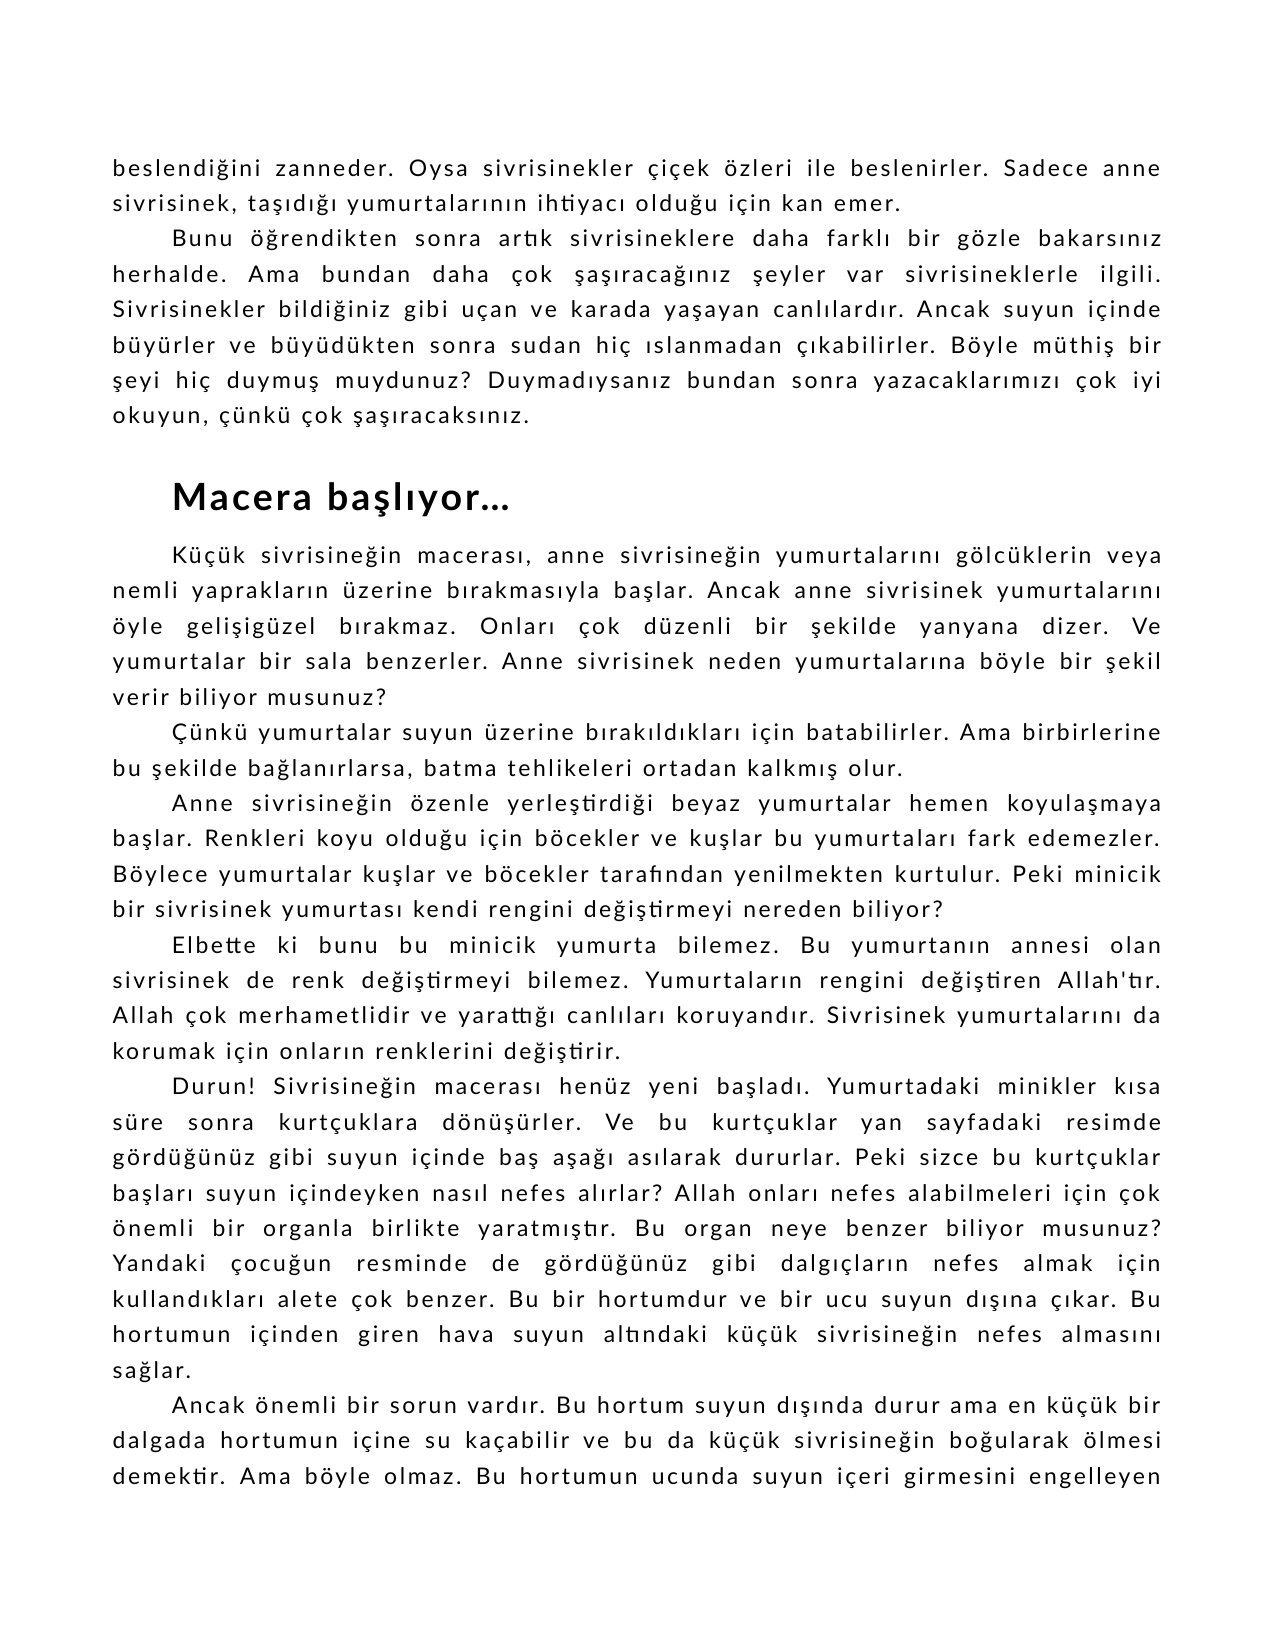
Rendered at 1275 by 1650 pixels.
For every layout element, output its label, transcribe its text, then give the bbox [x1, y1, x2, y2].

text Ancak önemli bir sorun vardır. Bu hortum suyun dışında durur ama en küçük bir dalgada hortumun içine su kaçabilir ve bu da küçük sivrisineğin boğularak ölmesi demektir. Ama böyle olmaz. Bu hortumun ucunda suyun içeri girmesini engelleyen [112, 1385, 1162, 1491]
text Durun! Sivrisineğin macerası henüz yeni başladı. Yumurtadaki minikler kısa süre sonra kurtçuklara dönüşürler. Ve bu kurtçuklar yan sayfadaki resimde gördüğünüz gibi suyun içinde baş aşağı asılarak dururlar. Peki sizce bu kurtçuklar başları suyun içindeyken nasıl nefes alırlar? Allah onları nefes alabilmeleri için çok önemli bir organla birlikte yaratmıştır. Bu organ neye benzer biliyor musunuz? Yandaki çocuğun resminde de gördüğünüz gibi dalgıçların nefes almak için kullandıkları alete çok benzer. Bu bir hortumdur ve bir ucu suyun dışına çıkar. Bu hortumun içinden giren hava suyun altındaki küçük sivrisineğin nefes almasını sağlar. [112, 1066, 1162, 1385]
text Macera başlıyor… [112, 484, 1162, 517]
text Elbette ki bunu bu minicik yumurta bilemez. Bu yumurtanın annesi olan sivrisinek de renk değiştirmeyi bilemez. Yumurtaların rengini değiştiren Allah'tır. Allah çok merhametlidir ve yarattığı canlıları koruyandır. Sivrisinek yumurtalarını da korumak için onların renklerini değiştirir. [112, 925, 1162, 1066]
text Çünkü yumurtalar suyun üzerine bırakıldıkları için batabilirler. Ama birbirlerine bu şekilde bağlanırlarsa, batma tehlikeleri ortadan kalkmış olur. [112, 712, 1162, 783]
text beslendiğini zanneder. Oysa sivrisinekler çiçek özleri ile beslenirler. Sadece anne sivrisinek, taşıdığı yumurtalarının ihtiyacı olduğu için kan emer. [112, 148, 1162, 218]
text Anne sivrisineğin özenle yerleştirdiği beyaz yumurtalar hemen koyulaşmaya başlar. Renkleri koyu olduğu için böcekler ve kuşlar bu yumurtaları fark edemezler. Böylece yumurtalar kuşlar ve böcekler tarafından yenilmekten kurtulur. Peki minicik bir sivrisinek yumurtası kendi rengini değiştirmeyi nereden biliyor? [112, 783, 1162, 925]
text Bunu öğrendikten sonra artık sivrisineklere daha farklı bir gözle bakarsınız herhalde. Ama bundan daha çok şaşıracağınız şeyler var sivrisineklerle ilgili. Sivrisinekler bildiğiniz gibi uçan ve karada yaşayan canlılardır. Ancak suyun içinde büyürler ve büyüdükten sonra sudan hiç ıslanmadan çıkabilirler. Böyle müthiş bir şeyi hiç duymuş muydunuz? Duymadıysanız bundan sonra yazacaklarımızı çok iyi okuyun, çünkü çok şaşıracaksınız. [112, 218, 1162, 431]
text Küçük sivrisineğin macerası, anne sivrisineğin yumurtalarını gölcüklerin veya nemli yaprakların üzerine bırakmasıyla başlar. Ancak anne sivrisinek yumurtalarını öyle gelişigüzel bırakmaz. Onları çok düzenli bir şekilde yanyana dizer. Ve yumurtalar bir sala benzerler. Anne sivrisinek neden yumurtalarına böyle bir şekil verir biliyor musunuz? [112, 535, 1162, 712]
